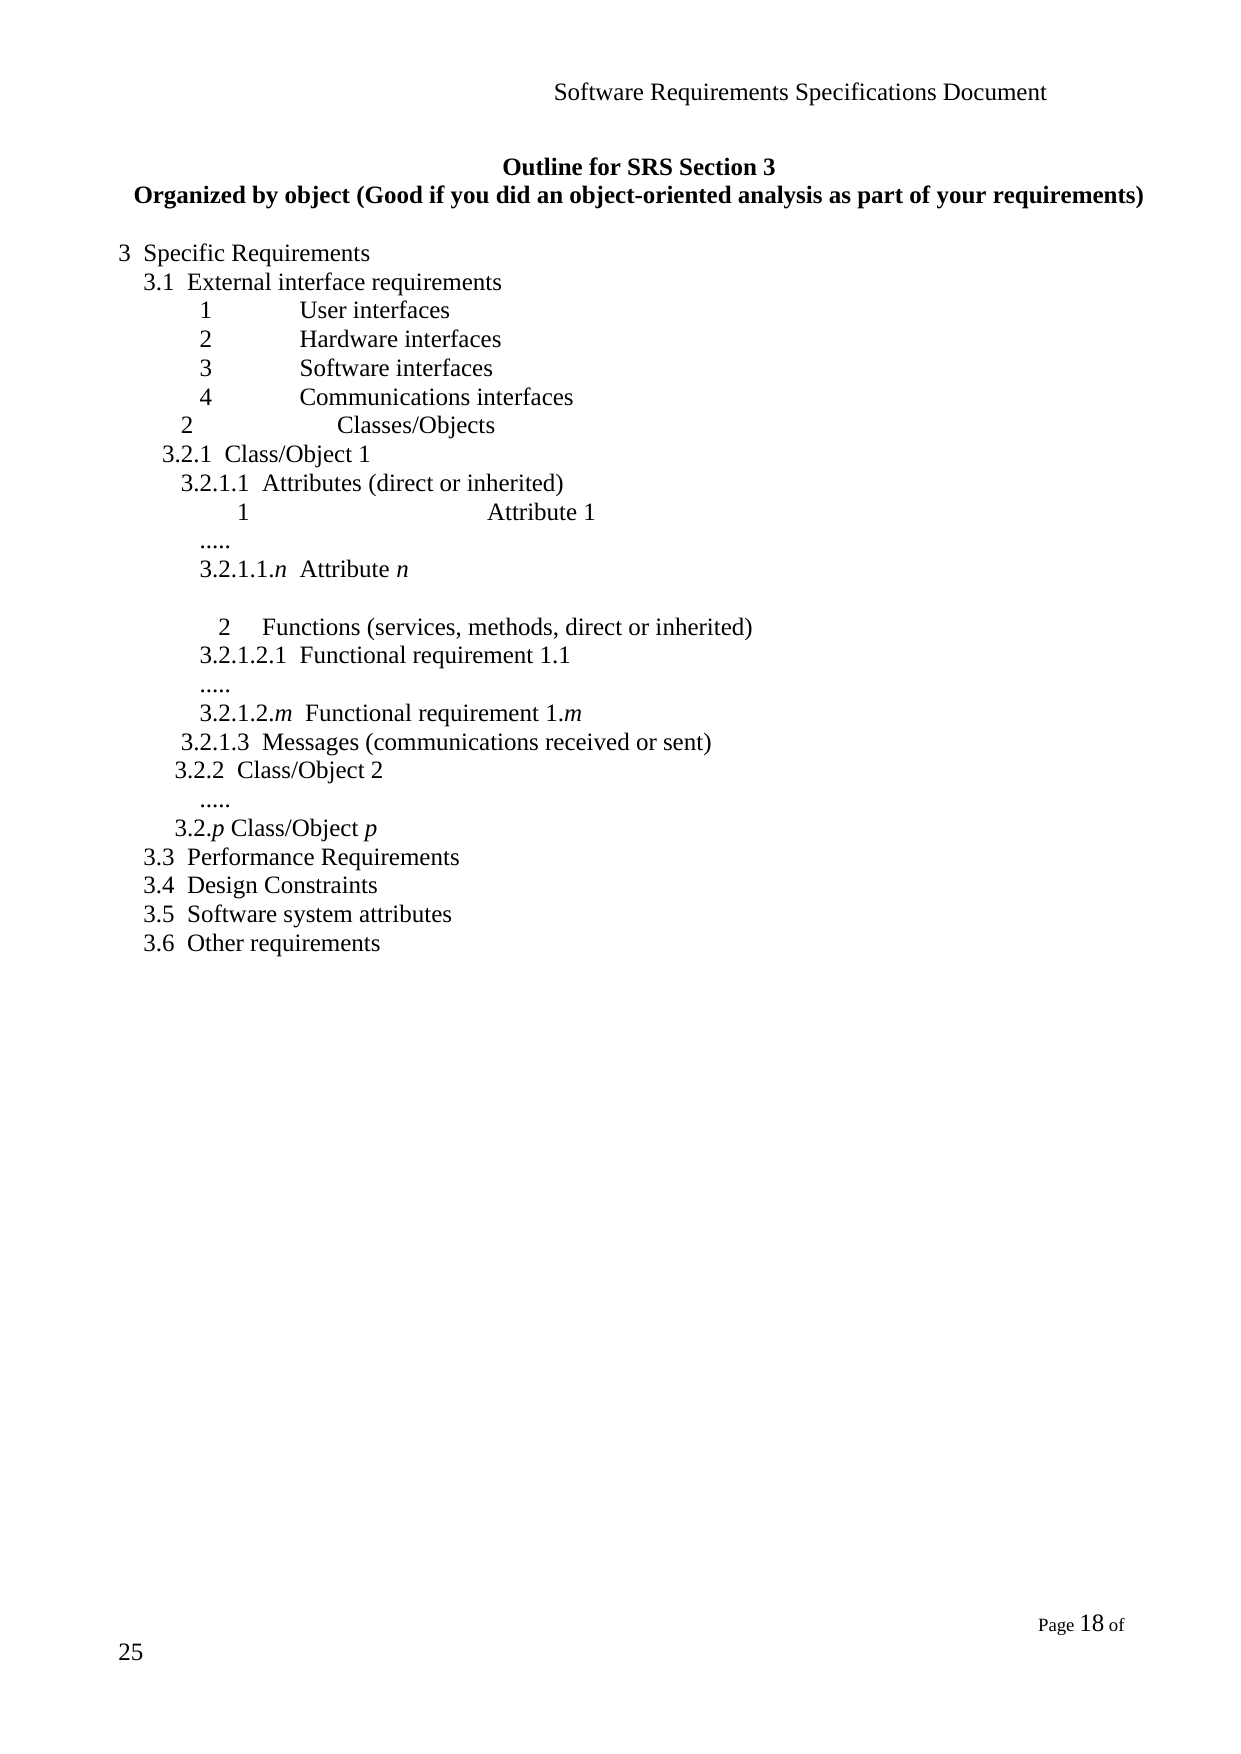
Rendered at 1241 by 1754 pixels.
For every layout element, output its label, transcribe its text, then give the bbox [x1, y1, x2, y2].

text ..... [118, 526, 1159, 554]
list Software interfaces [199, 353, 1159, 382]
text ..... [118, 669, 1159, 698]
list Communications interfaces [199, 382, 1159, 411]
text 3.2.1 Class/Object 1 [118, 439, 1159, 468]
list Functions (services, methods, direct or inherited) [218, 612, 1159, 641]
text 3.2.p Class/Object p [118, 813, 1159, 842]
text 3.2.2 Class/Object 2 [118, 756, 1159, 784]
text 3.6 Other requirements [118, 928, 1159, 957]
list Classes/Objects [181, 411, 1159, 439]
list Attribute 1 [237, 497, 1159, 526]
list Hardware interfaces [199, 324, 1159, 353]
text 3.1 External interface requirements [118, 267, 1159, 296]
text 3.2.1.2.m Functional requirement 1.m [118, 698, 1159, 727]
text 3.3 Performance Requirements [118, 842, 1159, 871]
list User interfaces [199, 296, 1159, 324]
text 3 Specific Requirements [118, 238, 1159, 267]
text 3.4 Design Constraints [118, 871, 1159, 899]
text Outline for SRS Section 3 [118, 152, 1159, 181]
text Organized by object (Good if you did an object-oriented analysis as part of your requirements) [118, 181, 1159, 209]
text 3.2.1.2.1 Functional requirement 1.1 [118, 641, 1159, 669]
text 3.2.1.3 Messages (communications received or sent) [118, 727, 1159, 756]
text ..... [118, 784, 1159, 813]
text 3.2.1.1 Attributes (direct or inherited) [162, 468, 1159, 497]
text 3.5 Software system attributes [118, 899, 1159, 928]
text 3.2.1.1.n Attribute n [118, 554, 1159, 583]
